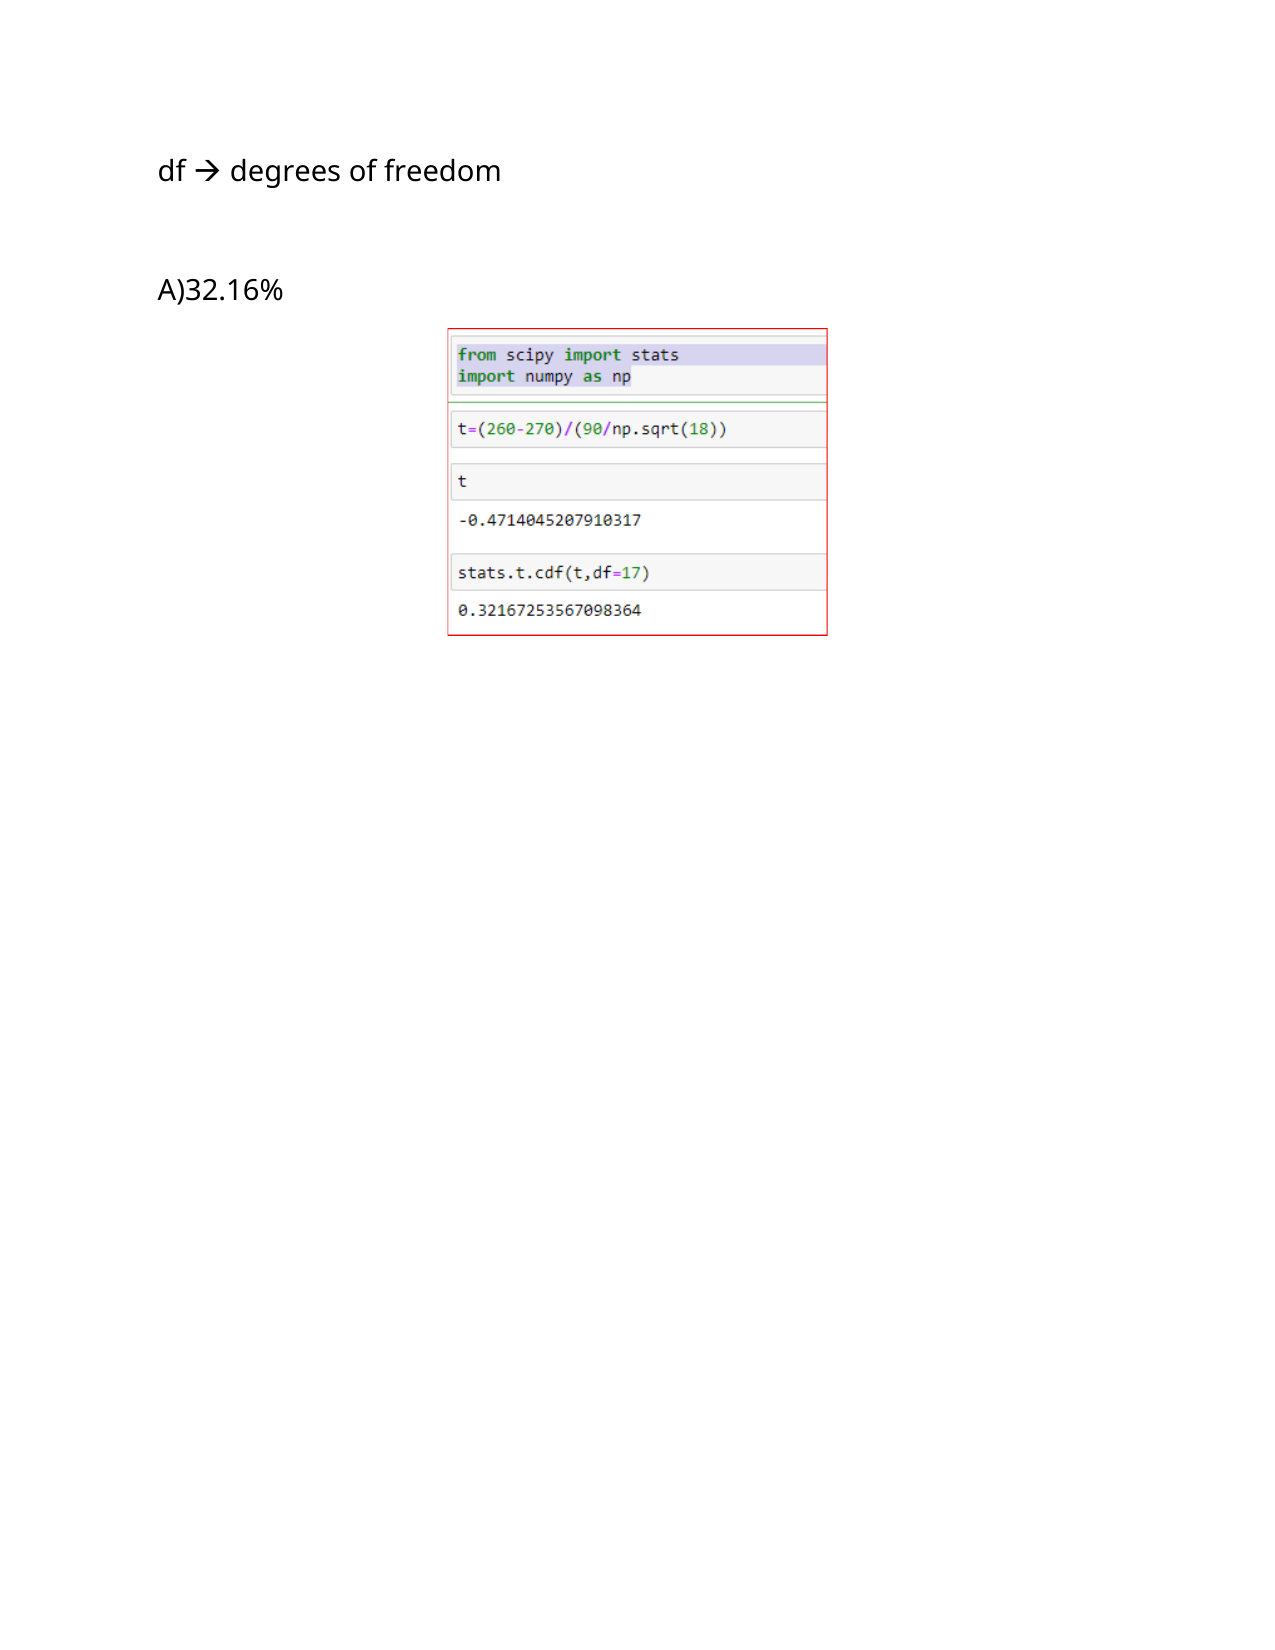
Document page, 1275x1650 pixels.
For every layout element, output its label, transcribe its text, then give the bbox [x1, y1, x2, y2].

text df  degrees of freedom [150, 150, 1125, 190]
text A)32.16% [150, 269, 1125, 309]
picture [447, 328, 828, 636]
